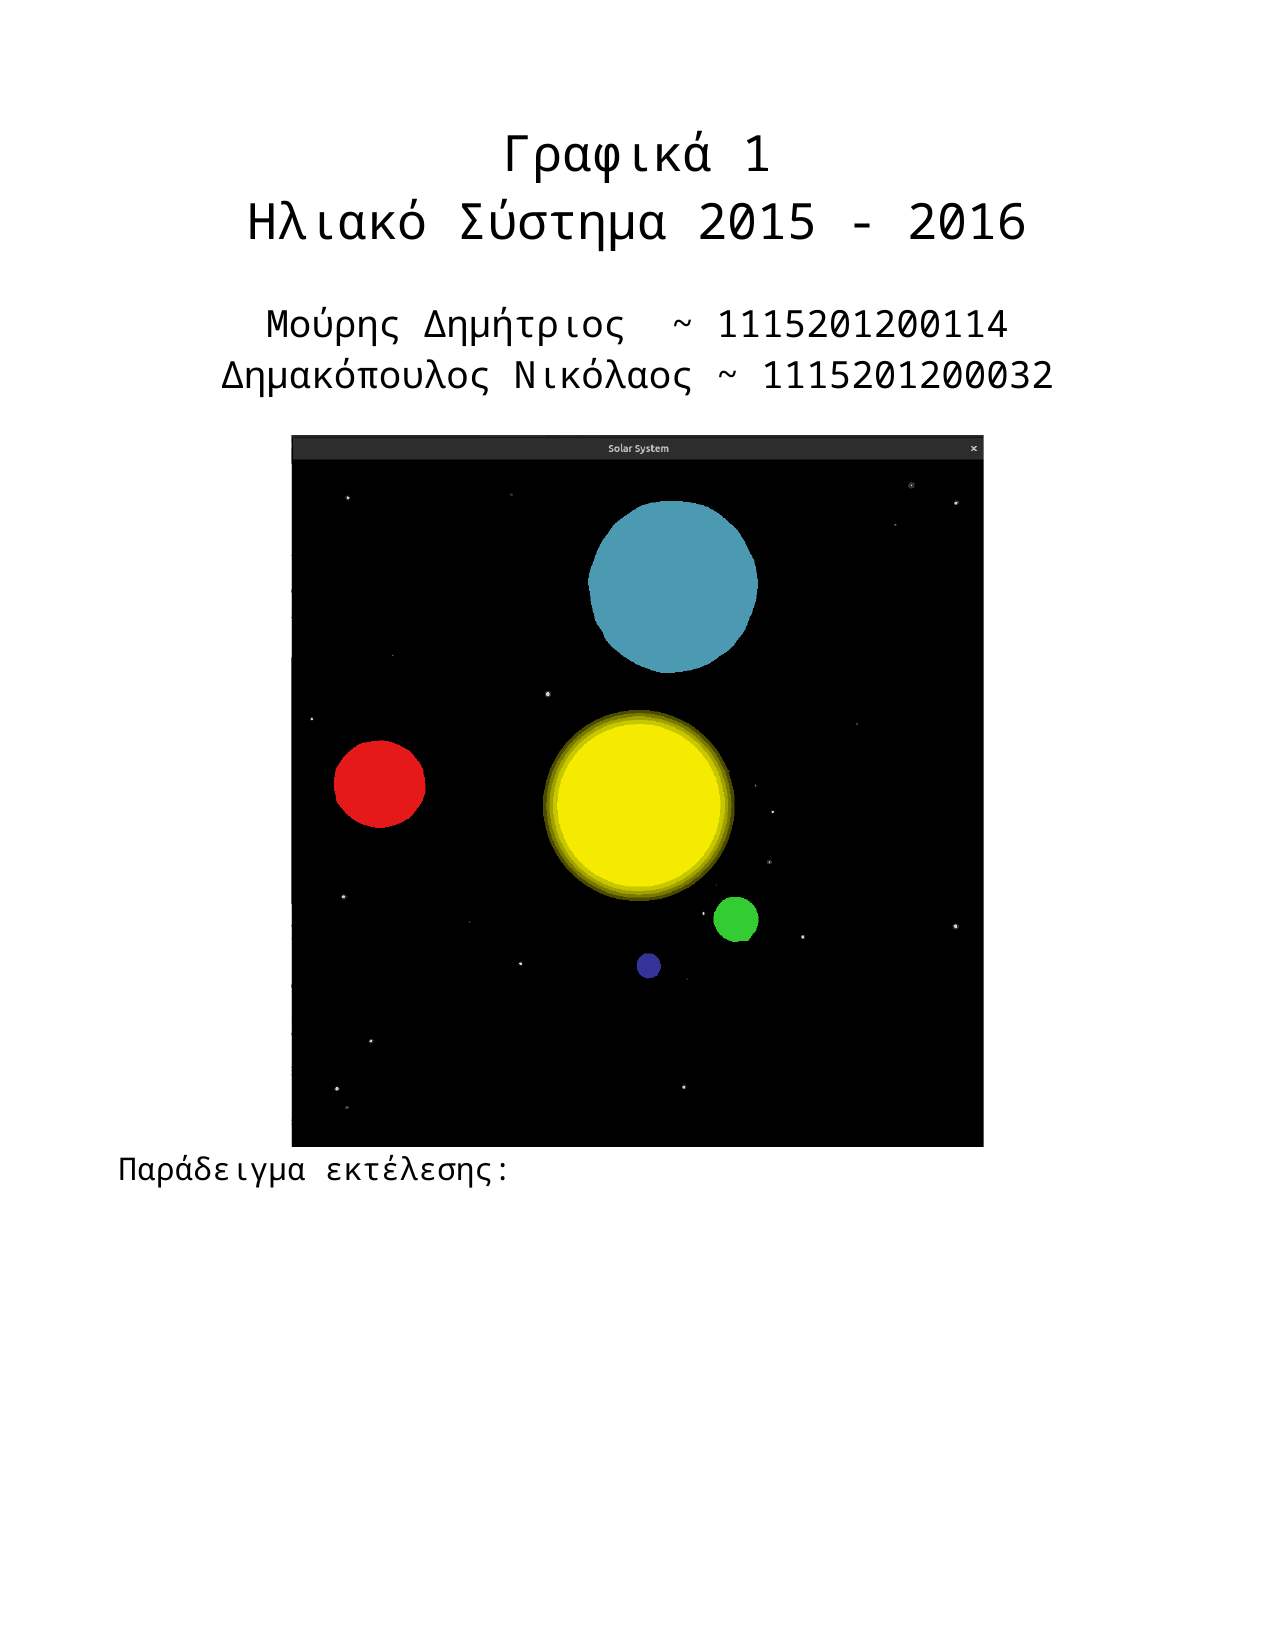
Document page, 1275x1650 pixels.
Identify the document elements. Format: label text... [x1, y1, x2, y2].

text Ηλιακό Σύστημα 2015 - 2016 [118, 186, 1157, 254]
text Γραφικά 1 [118, 118, 1157, 186]
picture [291, 435, 984, 1147]
text Δημακόπουλος Νικόλαος ~ 1115201200032 [118, 348, 1157, 399]
text Παράδειγμα εκτέλεσης: [118, 442, 1157, 1189]
text Μούρης Δημήτριος ~ 1115201200114 [118, 297, 1157, 348]
